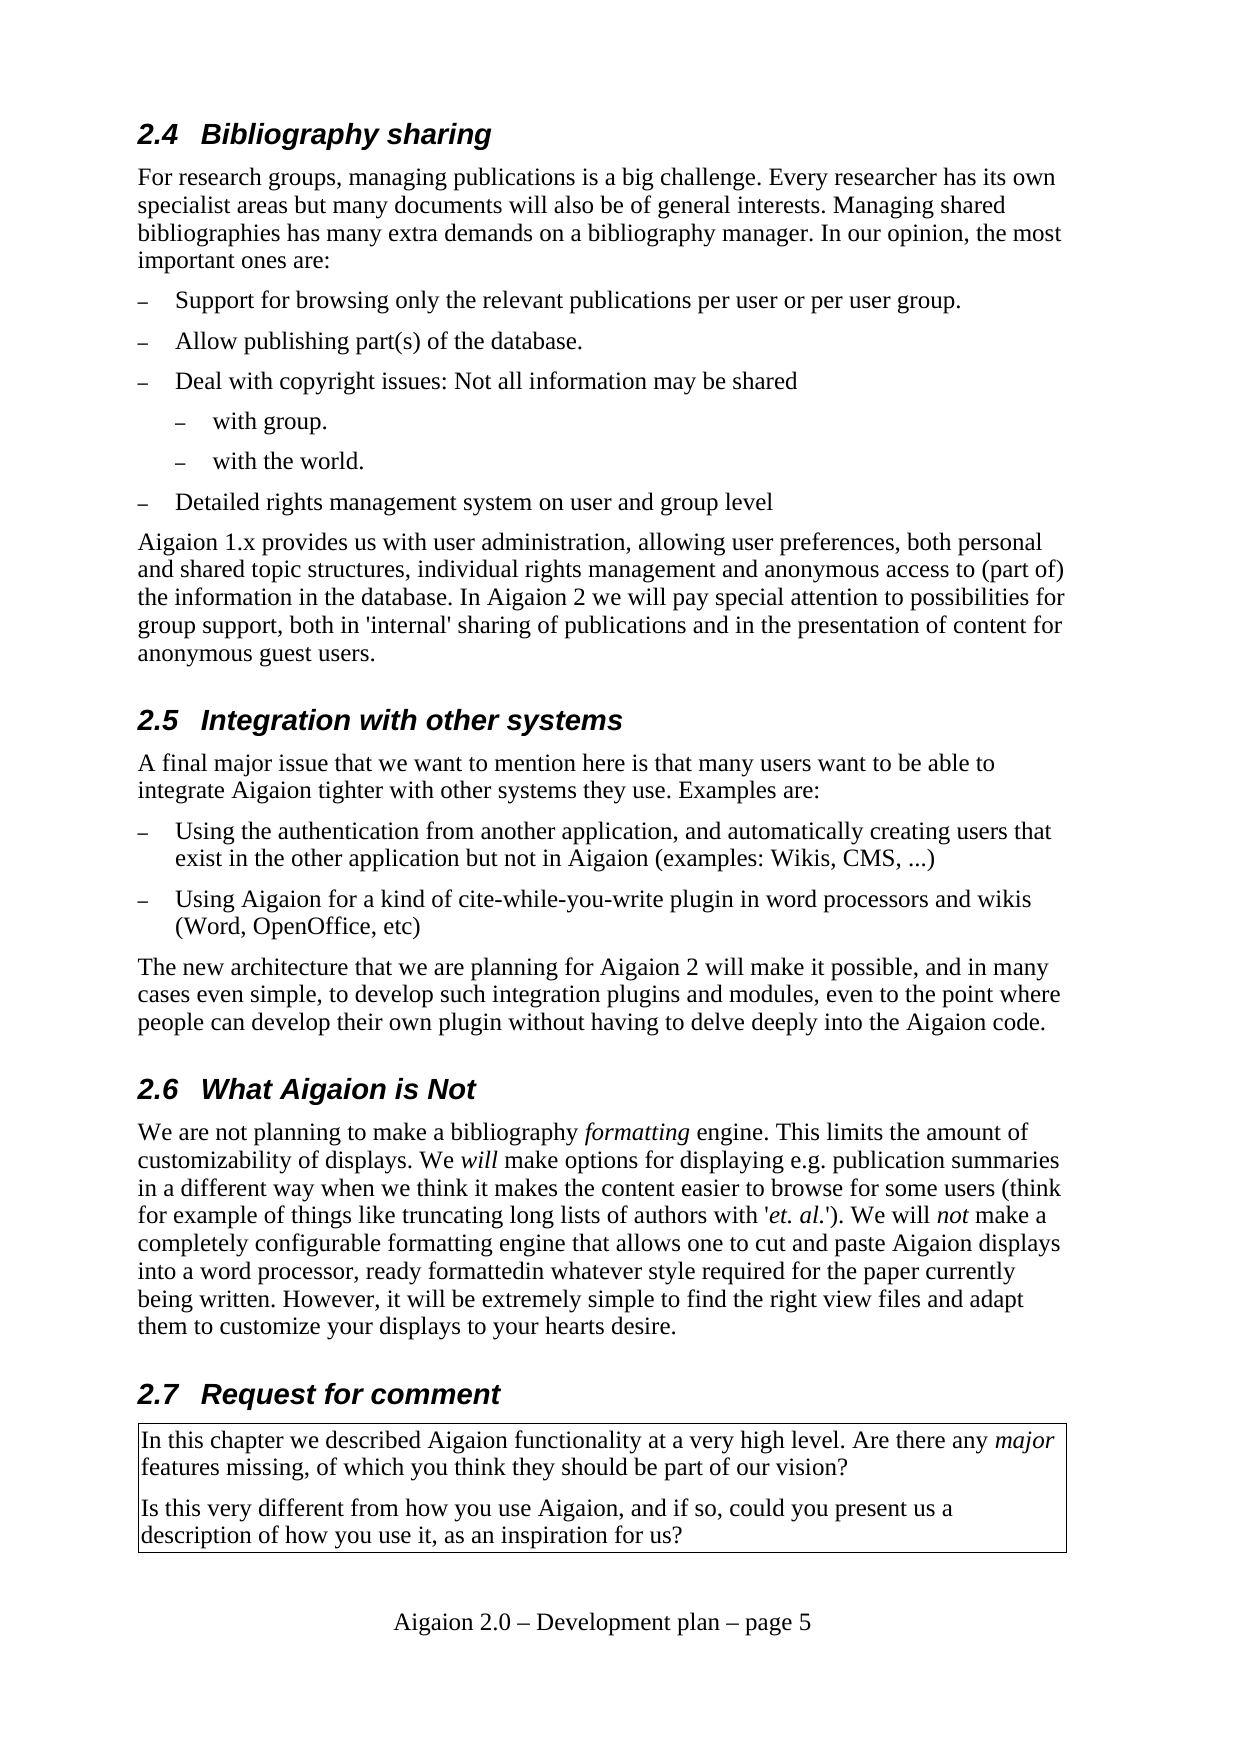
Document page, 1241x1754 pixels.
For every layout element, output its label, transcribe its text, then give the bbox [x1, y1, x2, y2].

text The new architecture that we are planning for Aigaion 2 will make it possible, and in many cases even simple, to develop such integration plugins and modules, even to the point where people can develop their own plugin without having to delve deeply into the Aigaion code. [137, 953, 1067, 1036]
text We are not planning to make a bibliography formatting engine. This limits the amount of customizability of displays. We will make options for displaying e.g. publication summaries in a different way when we think it makes the content easier to browse for some users (think for example of things like truncating long lists of authors with 'et. al.'). We will not make a completely configurable formatting engine that allows one to cut and paste Aigaion displays into a word processor, ready formattedin whatever style required for the paper currently being written. However, it will be extremely simple to find the right view files and adapt them to customize your displays to your hearts desire. [137, 1118, 1067, 1340]
list Using the authentication from another application, and automatically creating users that exist in the other application but not in Aigaion (examples: Wikis, CMS, ...) [137, 817, 1067, 872]
text A final major issue that we want to mention here is that many users want to be able to integrate Aigaion tighter with other systems they use. Examples are: [137, 749, 1067, 804]
list Deal with copyright issues: Not all information may be shared [137, 367, 1067, 395]
text For research groups, managing publications is a big challenge. Every researcher has its own specialist areas but many documents will also be of general interests. Managing shared bibliographies has many extra demands on a bibliography manager. In our opinion, the most important ones are: [137, 163, 1067, 274]
list Support for browsing only the relevant publications per user or per user group. [137, 287, 1067, 314]
text In this chapter we described Aigaion functionality at a very high level. Are there any major features missing, of which you think they should be part of our vision? [139, 1424, 1066, 1481]
list Allow publishing part(s) of the database. [137, 327, 1067, 354]
list with the world. [175, 447, 1067, 475]
text Is this very different from how you use Aigaion, and if so, could you present us a description of how you use it, as an inspiration for us? [139, 1491, 1066, 1552]
subtitle What Aigaion is Not [137, 1073, 1067, 1106]
subtitle Bibliography sharing [137, 118, 1067, 151]
list Detailed rights management system on user and group level [137, 488, 1067, 515]
list Using Aigaion for a kind of cite-while-you-write plugin in word processors and wikis (Word, OpenOffice, etc) [137, 885, 1067, 940]
subtitle Request for comment [137, 1378, 1067, 1410]
list with group. [175, 407, 1067, 435]
subtitle Integration with other systems [137, 704, 1067, 736]
text Aigaion 1.x provides us with user administration, allowing user preferences, both personal and shared topic structures, individual rights management and anonymous access to (part of) the information in the database. In Aigaion 2 we will pay special attention to possibilities for group support, both in 'internal' sharing of publications and in the presentation of content for anonymous guest users. [137, 528, 1067, 666]
